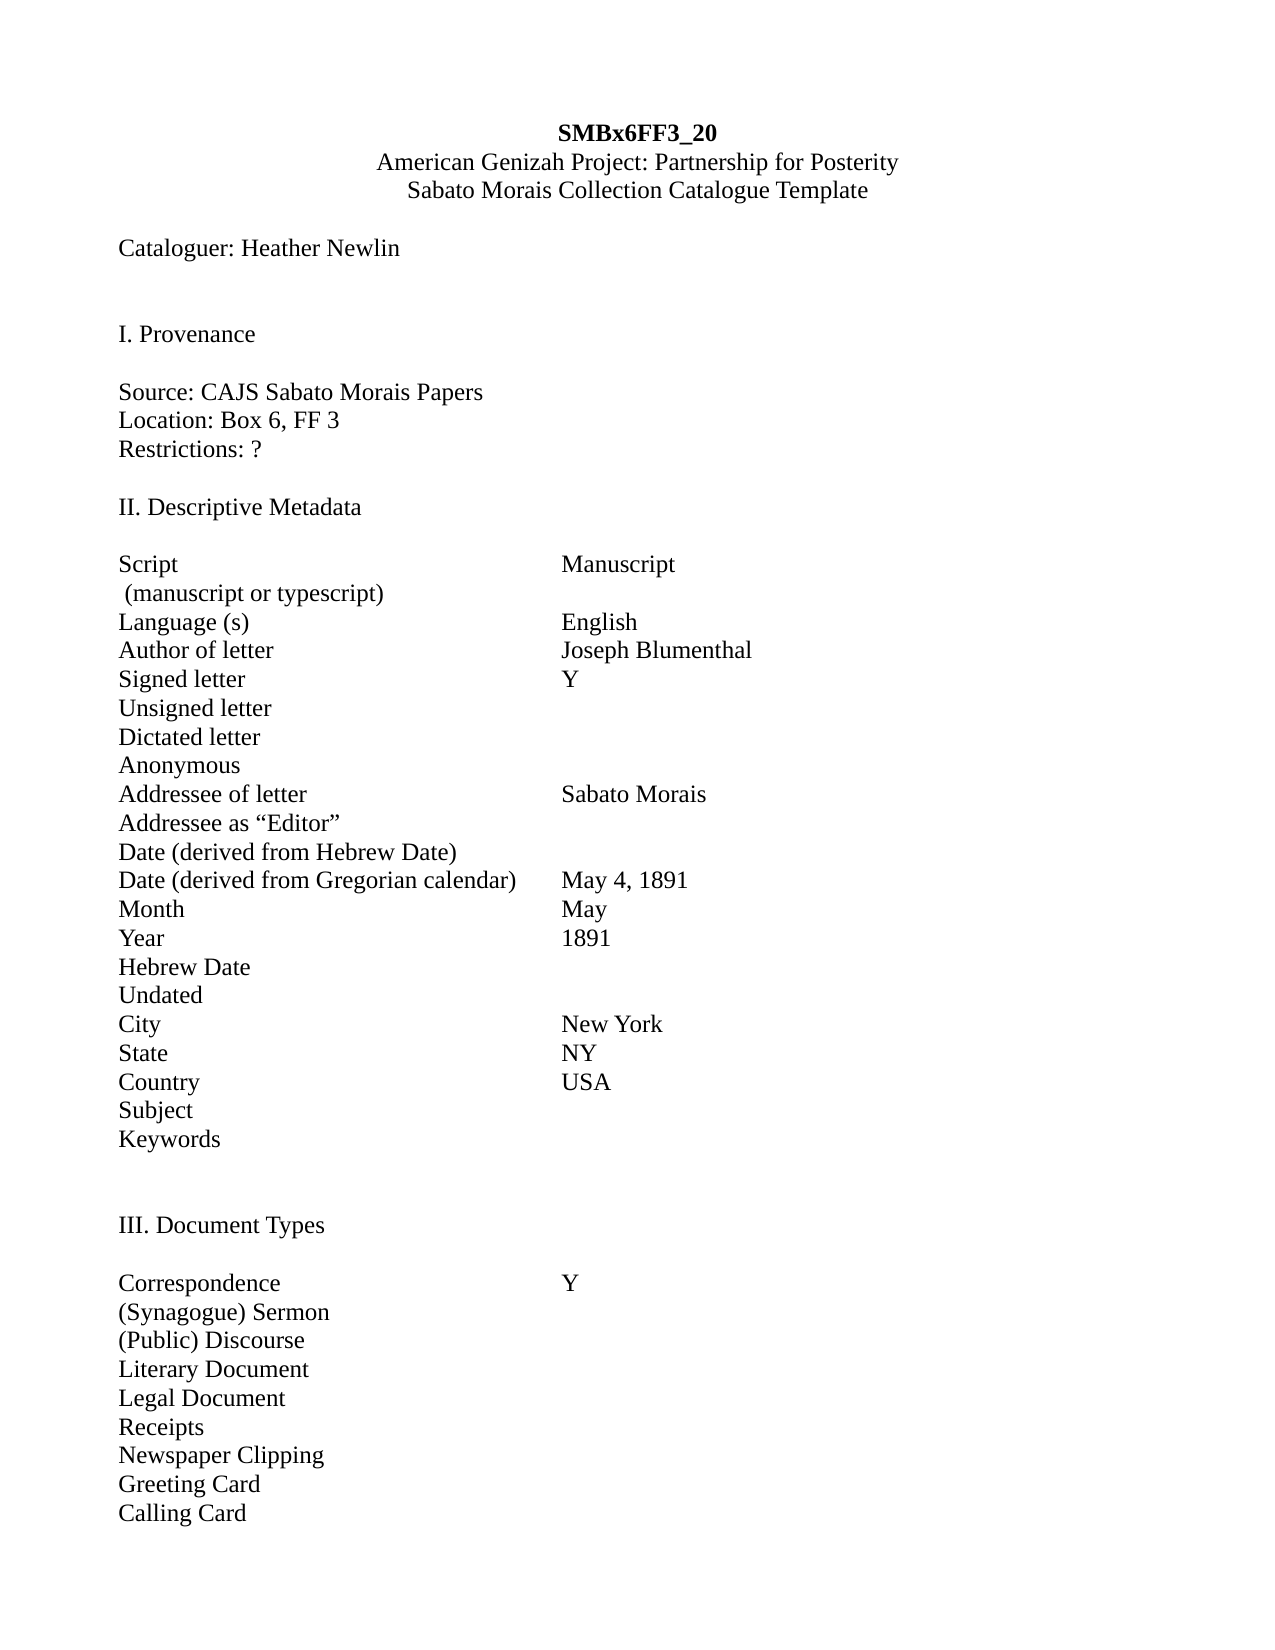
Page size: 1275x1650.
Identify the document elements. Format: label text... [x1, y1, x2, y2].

text Legal Document [118, 1383, 1157, 1412]
text Undated [118, 981, 1157, 1009]
text Year 1891 [118, 923, 1157, 952]
text Newspaper Clipping [118, 1441, 1157, 1469]
text Addressee of letter Sabato Morais [118, 779, 1157, 808]
text I. Provenance [118, 319, 1157, 348]
text Dictated letter [118, 722, 1157, 751]
text Greeting Card [118, 1469, 1157, 1498]
text Signed letter Y [118, 664, 1157, 693]
text Month May [118, 894, 1157, 923]
text Language (s) English [118, 607, 1157, 636]
text Correspondence Y [118, 1268, 1157, 1297]
text Subject [118, 1096, 1157, 1124]
text (manuscript or typescript) [118, 578, 1157, 607]
text Receipts [118, 1412, 1157, 1441]
text American Genizah Project: Partnership for Posterity [118, 147, 1157, 176]
text Location: Box 6, FF 3 [118, 406, 1157, 434]
text SMBx6FF3_20 [118, 118, 1157, 147]
text (Synagogue) Sermon [118, 1297, 1157, 1326]
text Calling Card [118, 1498, 1157, 1527]
text Anonymous [118, 751, 1157, 779]
text Author of letter Joseph Blumenthal [118, 636, 1157, 664]
text Addressee as “Editor” [118, 808, 1157, 837]
text III. Document Types [118, 1211, 1157, 1239]
text II. Descriptive Metadata [118, 492, 1157, 521]
text Script Manuscript [118, 549, 1157, 578]
text State NY [118, 1038, 1157, 1067]
text Literary Document [118, 1354, 1157, 1383]
text Hebrew Date [118, 952, 1157, 981]
text Cataloguer: Heather Newlin [118, 233, 1157, 262]
text Date (derived from Hebrew Date) [118, 837, 1157, 866]
text Restrictions: ? [118, 434, 1157, 463]
text Country USA [118, 1067, 1157, 1096]
text Keywords [118, 1124, 1157, 1153]
text Date (derived from Gregorian calendar) May 4, 1891 [118, 866, 1157, 894]
text Source: CAJS Sabato Morais Papers [118, 377, 1157, 406]
text City New York [118, 1009, 1157, 1038]
text (Public) Discourse [118, 1326, 1157, 1354]
text Unsigned letter [118, 693, 1157, 722]
text Sabato Morais Collection Catalogue Template [118, 176, 1157, 204]
